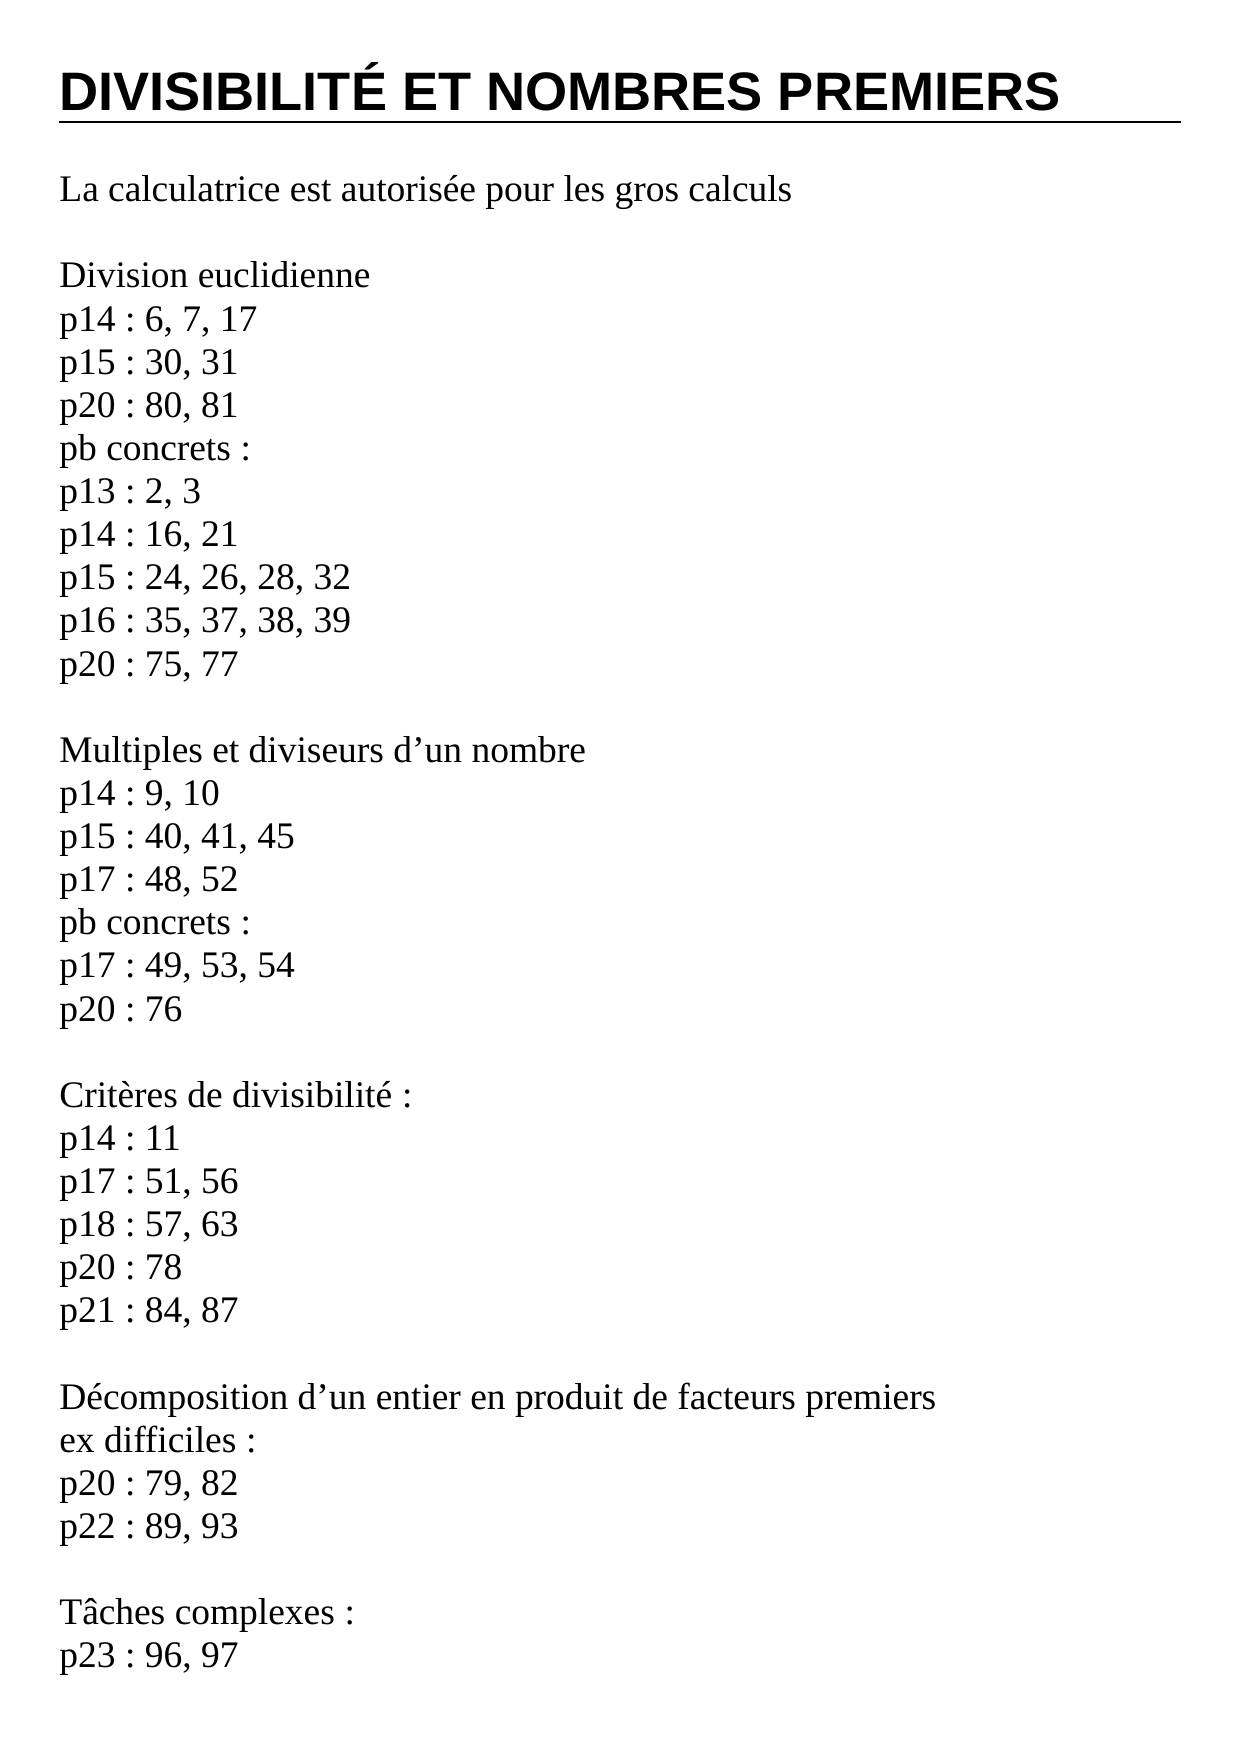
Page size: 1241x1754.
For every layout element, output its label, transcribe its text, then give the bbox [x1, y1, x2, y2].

text p20 : 78 [59, 1245, 1181, 1288]
text ex difficiles : [59, 1417, 1181, 1460]
text p15 : 40, 41, 45 [59, 813, 1181, 857]
text p23 : 96, 97 [59, 1633, 1181, 1676]
text p13 : 2, 3 [59, 468, 1181, 512]
text La calculatrice est autorisée pour les gros calculs [59, 167, 1181, 210]
text p14 : 11 [59, 1115, 1181, 1158]
text p15 : 30, 31 [59, 339, 1181, 382]
text p17 : 51, 56 [59, 1158, 1181, 1202]
text p20 : 75, 77 [59, 641, 1181, 684]
text p20 : 80, 81 [59, 382, 1181, 425]
text p15 : 24, 26, 28, 32 [59, 555, 1181, 598]
text pb concrets : [59, 425, 1181, 468]
text p18 : 57, 63 [59, 1202, 1181, 1245]
text Décomposition d’un entier en produit de facteurs premiers [59, 1374, 1181, 1417]
text p14 : 16, 21 [59, 512, 1181, 555]
text p20 : 76 [59, 986, 1181, 1029]
text Critères de divisibilité : [59, 1072, 1181, 1115]
text Multiples et diviseurs d’un nombre [59, 727, 1181, 770]
text p21 : 84, 87 [59, 1288, 1181, 1331]
text p14 : 6, 7, 17 [59, 296, 1181, 339]
text pb concrets : [59, 900, 1181, 943]
text p20 : 79, 82 [59, 1460, 1181, 1503]
text p22 : 89, 93 [59, 1503, 1181, 1547]
text p14 : 9, 10 [59, 770, 1181, 813]
text divisibilité et Nombres premiers [59, 59, 1181, 121]
text p17 : 49, 53, 54 [59, 943, 1181, 986]
text Division euclidienne [59, 253, 1181, 296]
text p16 : 35, 37, 38, 39 [59, 598, 1181, 641]
text Tâches complexes : [59, 1590, 1181, 1633]
text p17 : 48, 52 [59, 857, 1181, 900]
